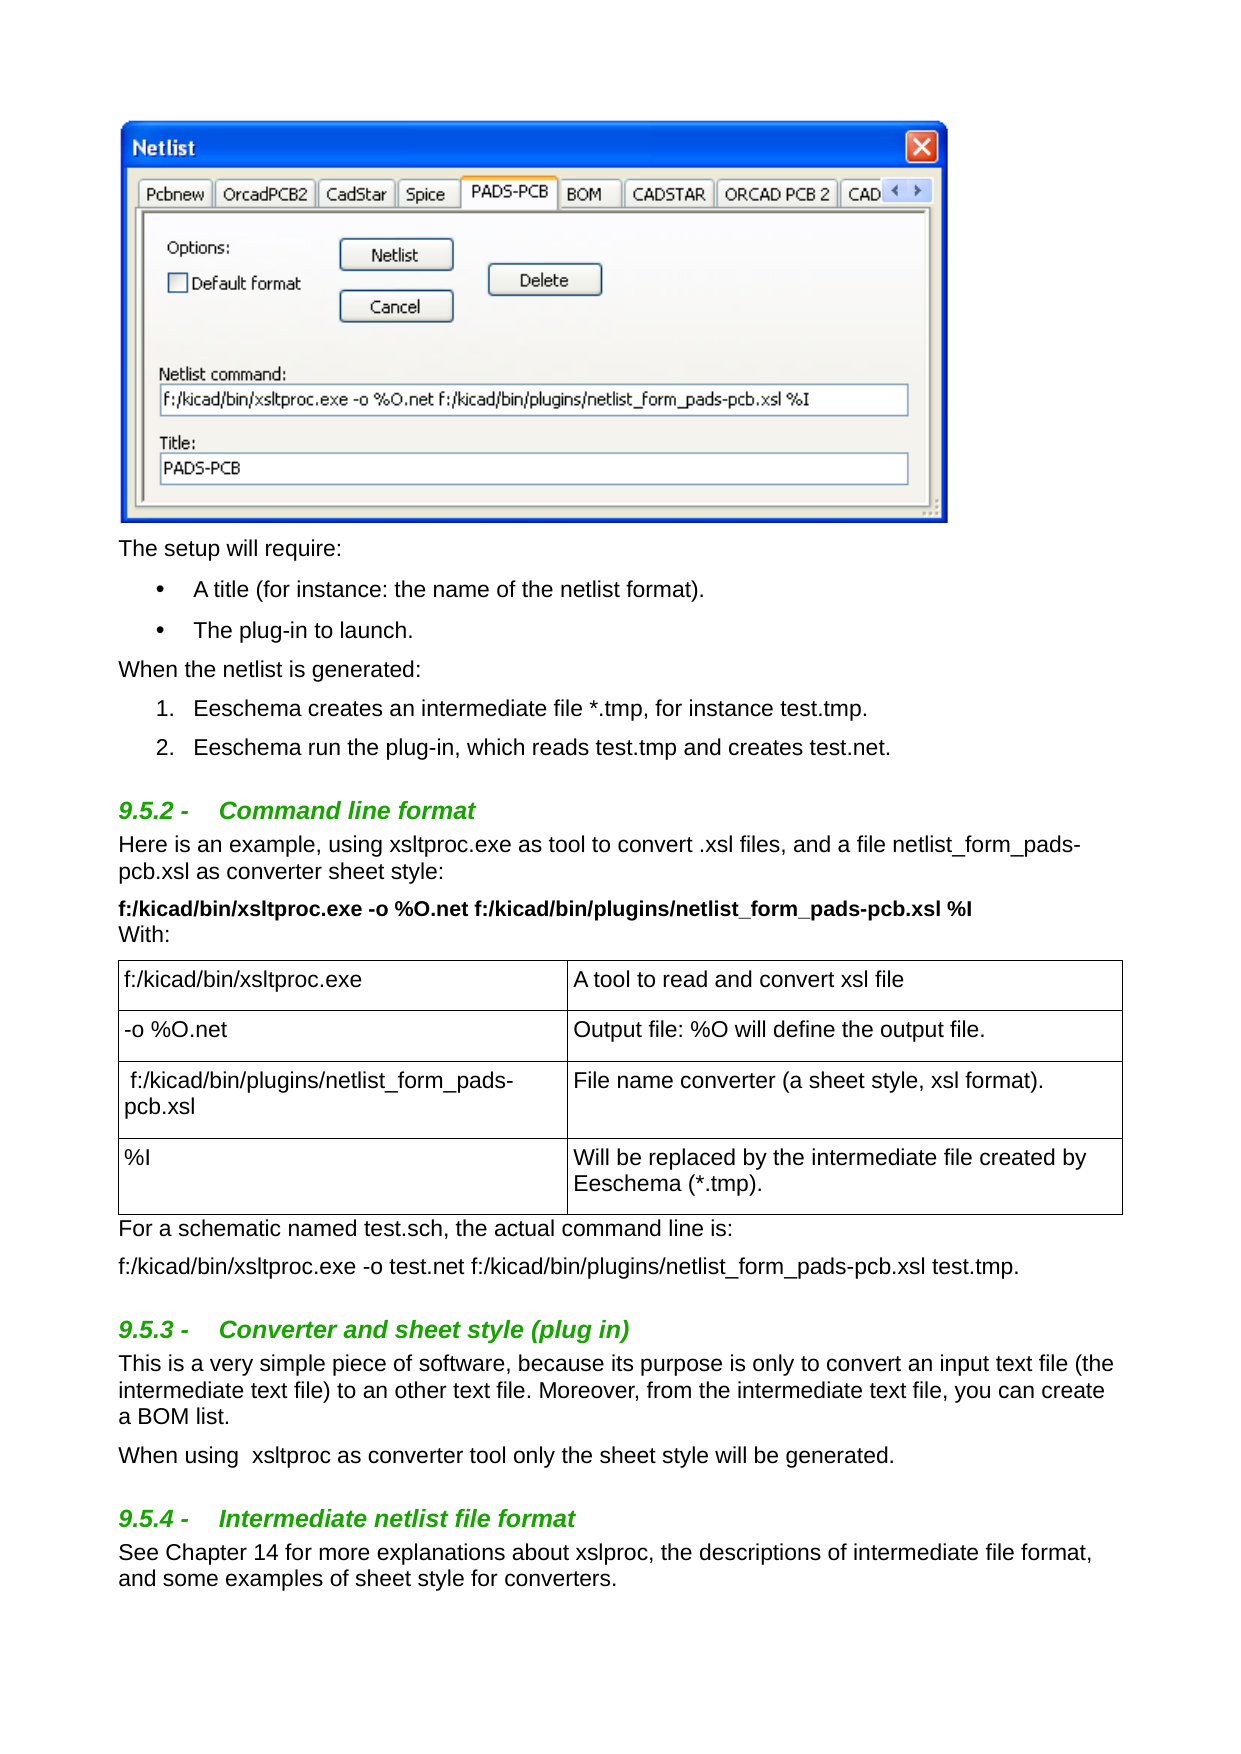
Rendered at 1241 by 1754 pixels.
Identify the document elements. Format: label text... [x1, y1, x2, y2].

table_cell f:/kicad/bin/plugins/netlist_form_pads-pcb.xsl [119, 1062, 567, 1138]
table_cell Will be replaced by the intermediate file created by Eeschema (*.tmp). [568, 1139, 1122, 1214]
text This is a very simple piece of software, because its purpose is only to convert an input text file (the intermediate text file) to an other text file. Moreover, from the intermediate text file, you can create a BOM list. [118, 1350, 1122, 1429]
list A title (for instance: the name of the netlist format). [156, 574, 1122, 603]
subtitle Converter and sheet style (plug in) [118, 1315, 1122, 1344]
subtitle Command line format [118, 796, 1122, 825]
table_header A tool to read and convert xsl file [568, 961, 1122, 1010]
subtitle Intermediate netlist file format [118, 1504, 1122, 1533]
table_cell -o %O.net [119, 1011, 567, 1061]
text With: [118, 921, 1122, 947]
list The plug-in to launch. [156, 615, 1122, 644]
text The setup will require: [118, 535, 1122, 561]
picture [118, 118, 948, 523]
table_cell Output file: %O will define the output file. [568, 1011, 1122, 1061]
text When the netlist is generated: [118, 656, 1122, 683]
table_cell %I [119, 1139, 567, 1214]
list Eeschema creates an intermediate file *.tmp, for instance test.tmp. [156, 695, 1122, 722]
list Eeschema run the plug-in, which reads test.tmp and creates test.net. [156, 734, 1122, 761]
text See Chapter 14 for more explanations about xslproc, the descriptions of intermediate file format, and some examples of sheet style for converters. [118, 1539, 1122, 1592]
text When using xsltproc as converter tool only the sheet style will be generated. [118, 1442, 1122, 1468]
table_header f:/kicad/bin/xsltproc.exe [119, 961, 567, 1010]
text Here is an example, using xsltproc.exe as tool to convert .xsl files, and a file netlist_form_pads-pcb.xsl as converter sheet style: [118, 831, 1122, 884]
text For a schematic named test.sch, the actual command line is: [118, 1215, 1122, 1241]
table_cell File name converter (a sheet style, xsl format). [568, 1062, 1122, 1138]
text f:/kicad/bin/xsltproc.exe -o test.net f:/kicad/bin/plugins/netlist_form_pads-pcb.xsl test.tmp. [118, 1253, 1122, 1280]
text f:/kicad/bin/xsltproc.exe -o %O.net f:/kicad/bin/plugins/netlist_form_pads-pcb.xsl %I [118, 896, 1122, 921]
